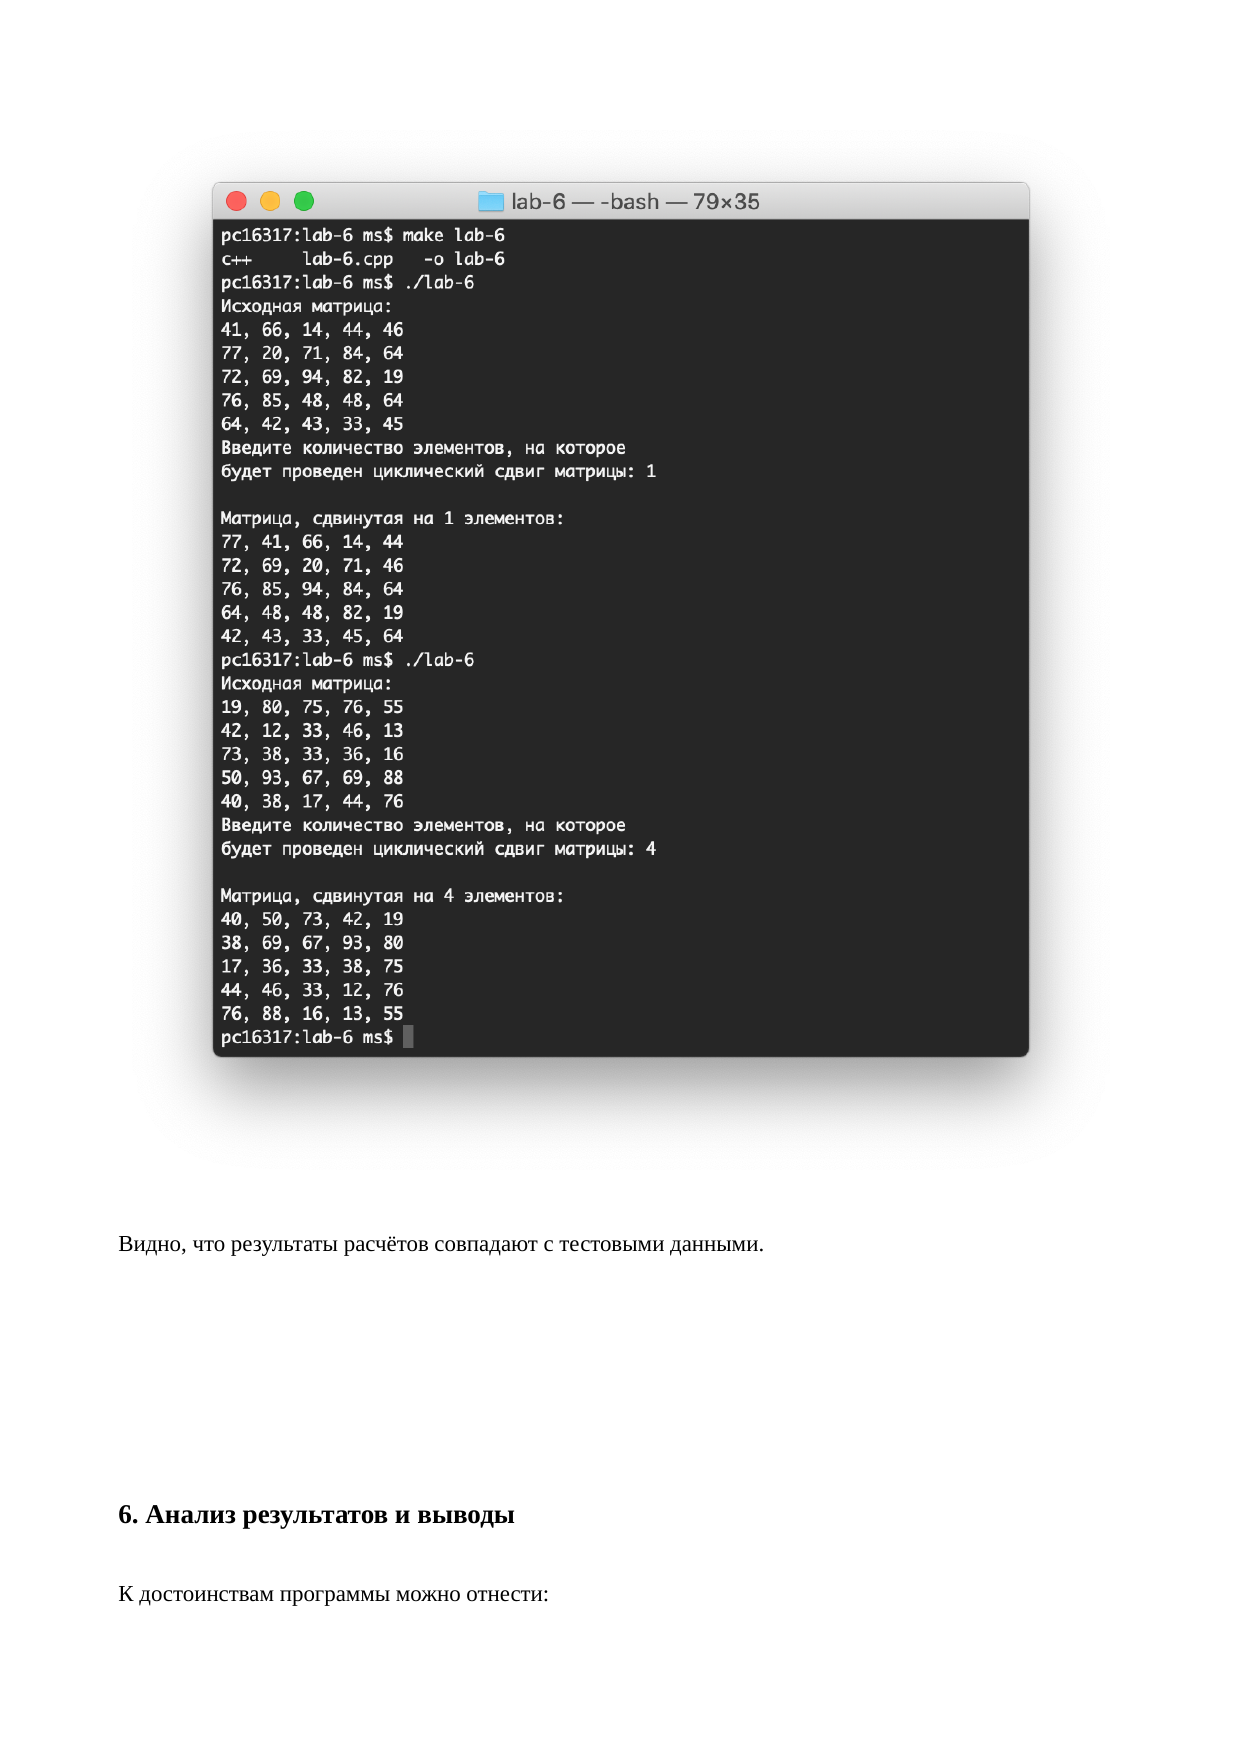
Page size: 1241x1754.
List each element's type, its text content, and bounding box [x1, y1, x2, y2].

picture [118, 118, 1123, 1181]
text Видно, что результаты расчётов совпадают с тестовыми данными. [118, 1229, 1122, 1256]
text 6. Анализ результатов и выводы [118, 1498, 1122, 1529]
text К достоинствам программы можно отнести: [118, 1580, 1122, 1606]
